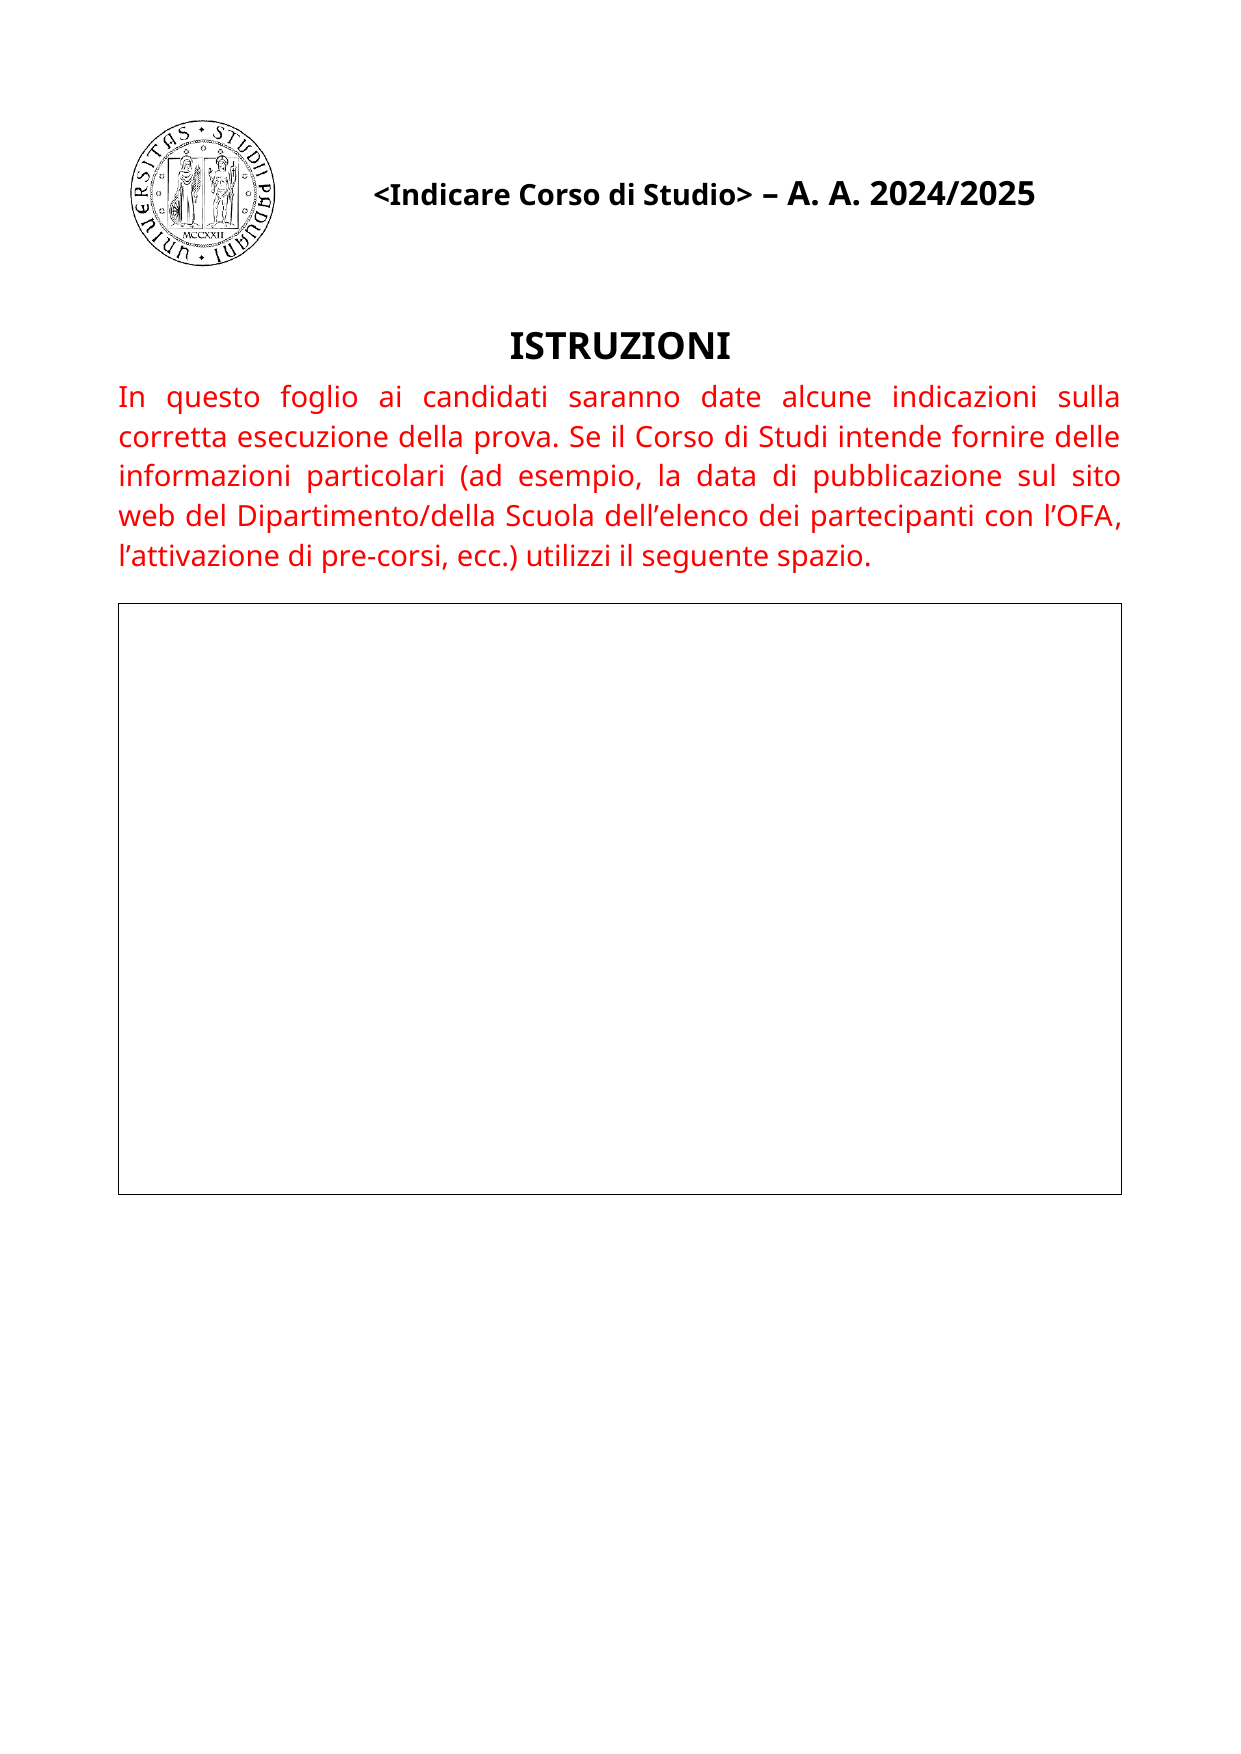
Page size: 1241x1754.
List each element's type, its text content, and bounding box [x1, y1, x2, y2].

text In questo foglio ai candidati saranno date alcune indicazioni sulla corretta esecuzione della prova. Se il Corso di Studi intende fornire delle informazioni particolari (ad esempio, la data di pubblicazione sul sito web del Dipartimento/della Scuola dell’elenco dei partecipanti con l’OFA, l’attivazione di pre-corsi, ecc.) utilizzi il seguente spazio. [118, 376, 1122, 575]
table_header <Indicare Corso di Studio> – A. A. 2024/2025 [287, 118, 1122, 273]
table_header [118, 118, 287, 273]
table_header [119, 604, 1121, 1194]
title ISTRUZIONI [118, 319, 1122, 370]
